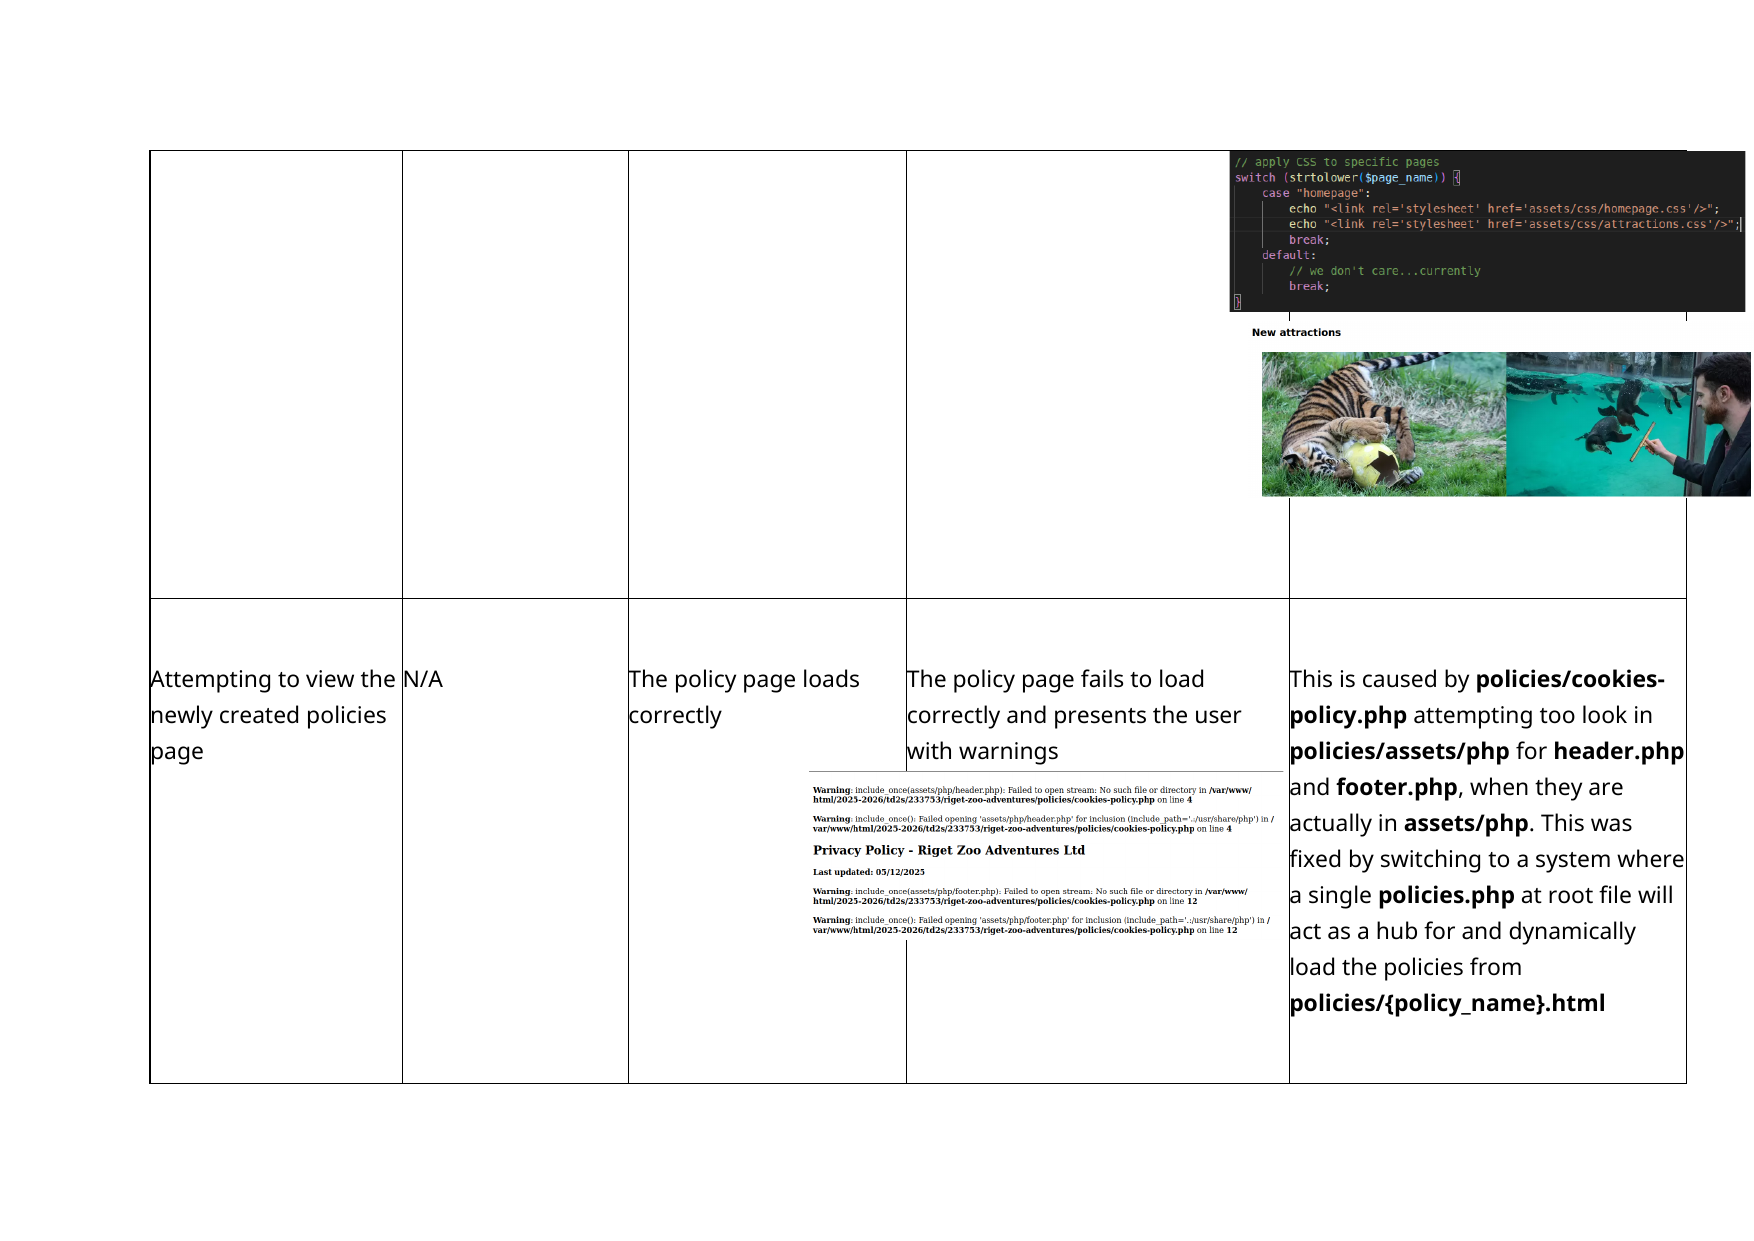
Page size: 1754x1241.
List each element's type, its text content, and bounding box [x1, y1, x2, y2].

table_cell [1290, 312, 1686, 321]
table_cell This is caused by policies/cookies-policy.php attempting too look in policies/assets/php for header.php and footer.php, when they are actually in assets/php. This was fixed by switching to a system where a single policies.php at root file will act as a hub for and dynamically load the policies from policies/{policy_name}.html [1290, 599, 1686, 1083]
table_cell [907, 151, 1289, 598]
table_cell Attempting to view the newly created policies page [151, 599, 402, 1083]
table_cell [1290, 498, 1686, 598]
picture [1248, 321, 1754, 498]
table_cell The policy page loads correctly [629, 599, 906, 1083]
table_cell [403, 151, 628, 598]
picture [809, 771, 1284, 940]
table_cell N/A [403, 599, 628, 1083]
picture [1229, 151, 1746, 312]
table_cell The policy page fails to load correctly and presents the user with warnings [907, 599, 1289, 1083]
table_cell [151, 151, 402, 598]
table_cell [629, 151, 906, 598]
